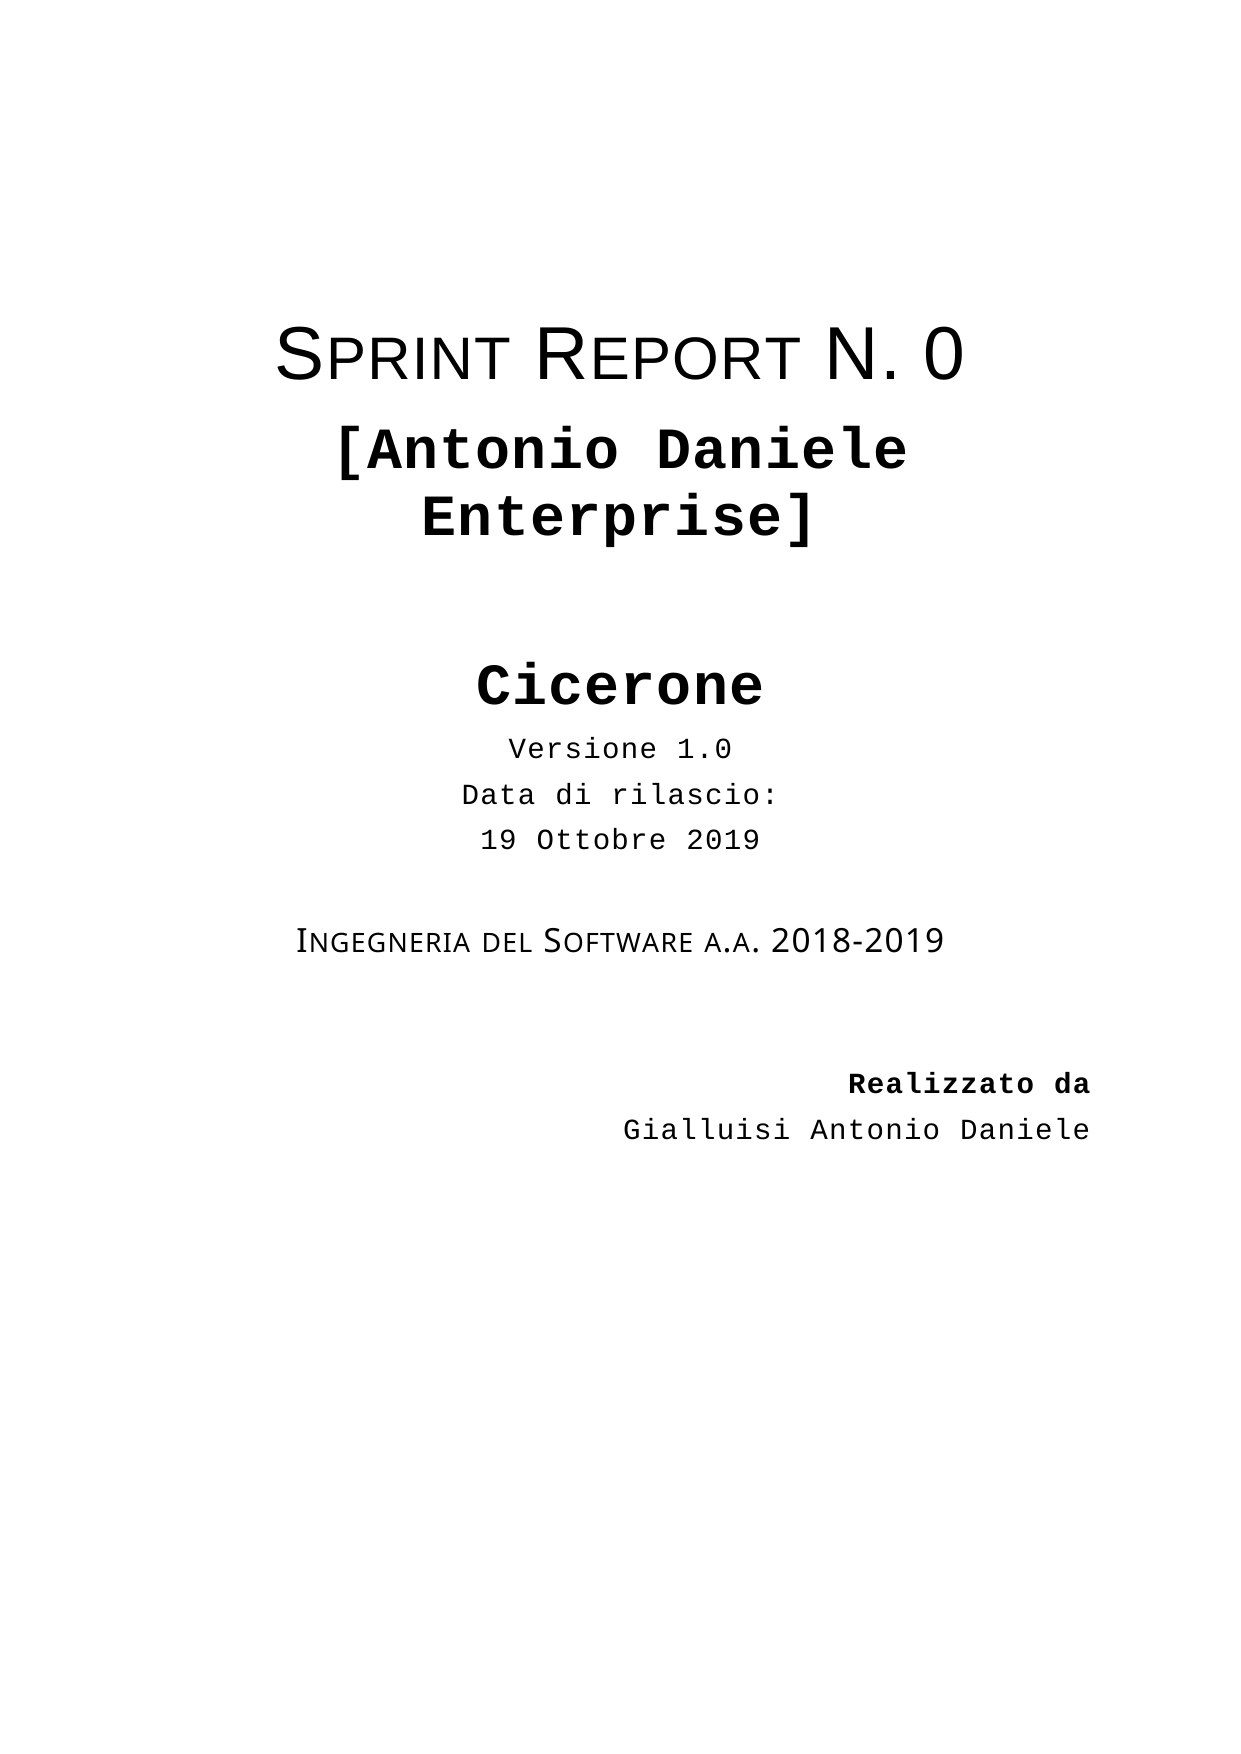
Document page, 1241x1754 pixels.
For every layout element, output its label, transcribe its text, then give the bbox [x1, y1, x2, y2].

text Versione 1.0 [150, 734, 1090, 767]
text Realizzato da [150, 1069, 1090, 1102]
text Ingegneria del Software a.a. 2018-2019 [150, 917, 1090, 962]
text 19 Ottobre 2019 [150, 826, 1090, 858]
text Cicerone [150, 656, 1090, 722]
text Data di rilascio: [150, 780, 1090, 813]
text Sprint Report N. 0 [150, 309, 1090, 395]
text Gialluisi Antonio Daniele [150, 1115, 1090, 1148]
text [Antonio Daniele Enterprise] [150, 420, 1090, 552]
